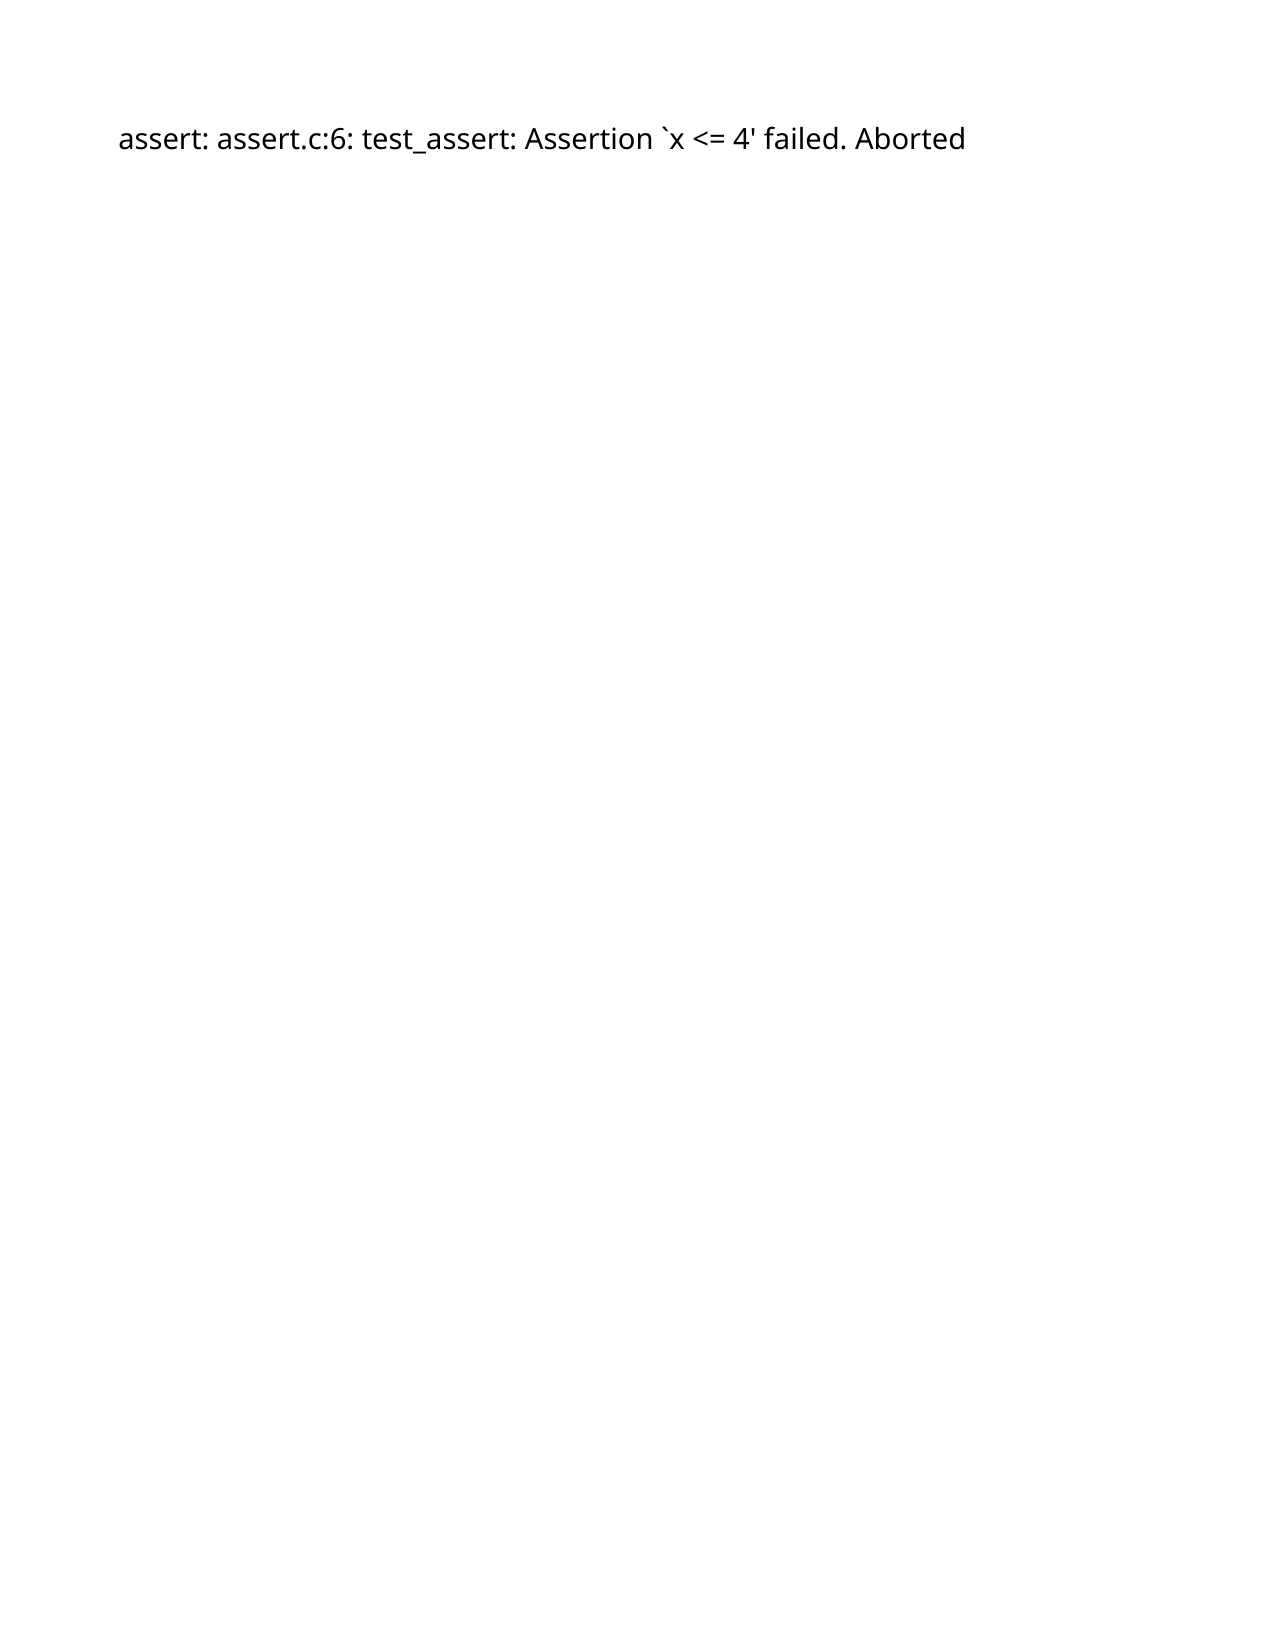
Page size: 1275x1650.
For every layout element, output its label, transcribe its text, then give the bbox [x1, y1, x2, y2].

text assert: assert.c:6: test_assert: Assertion `x <= 4' failed. Aborted [118, 118, 1157, 158]
